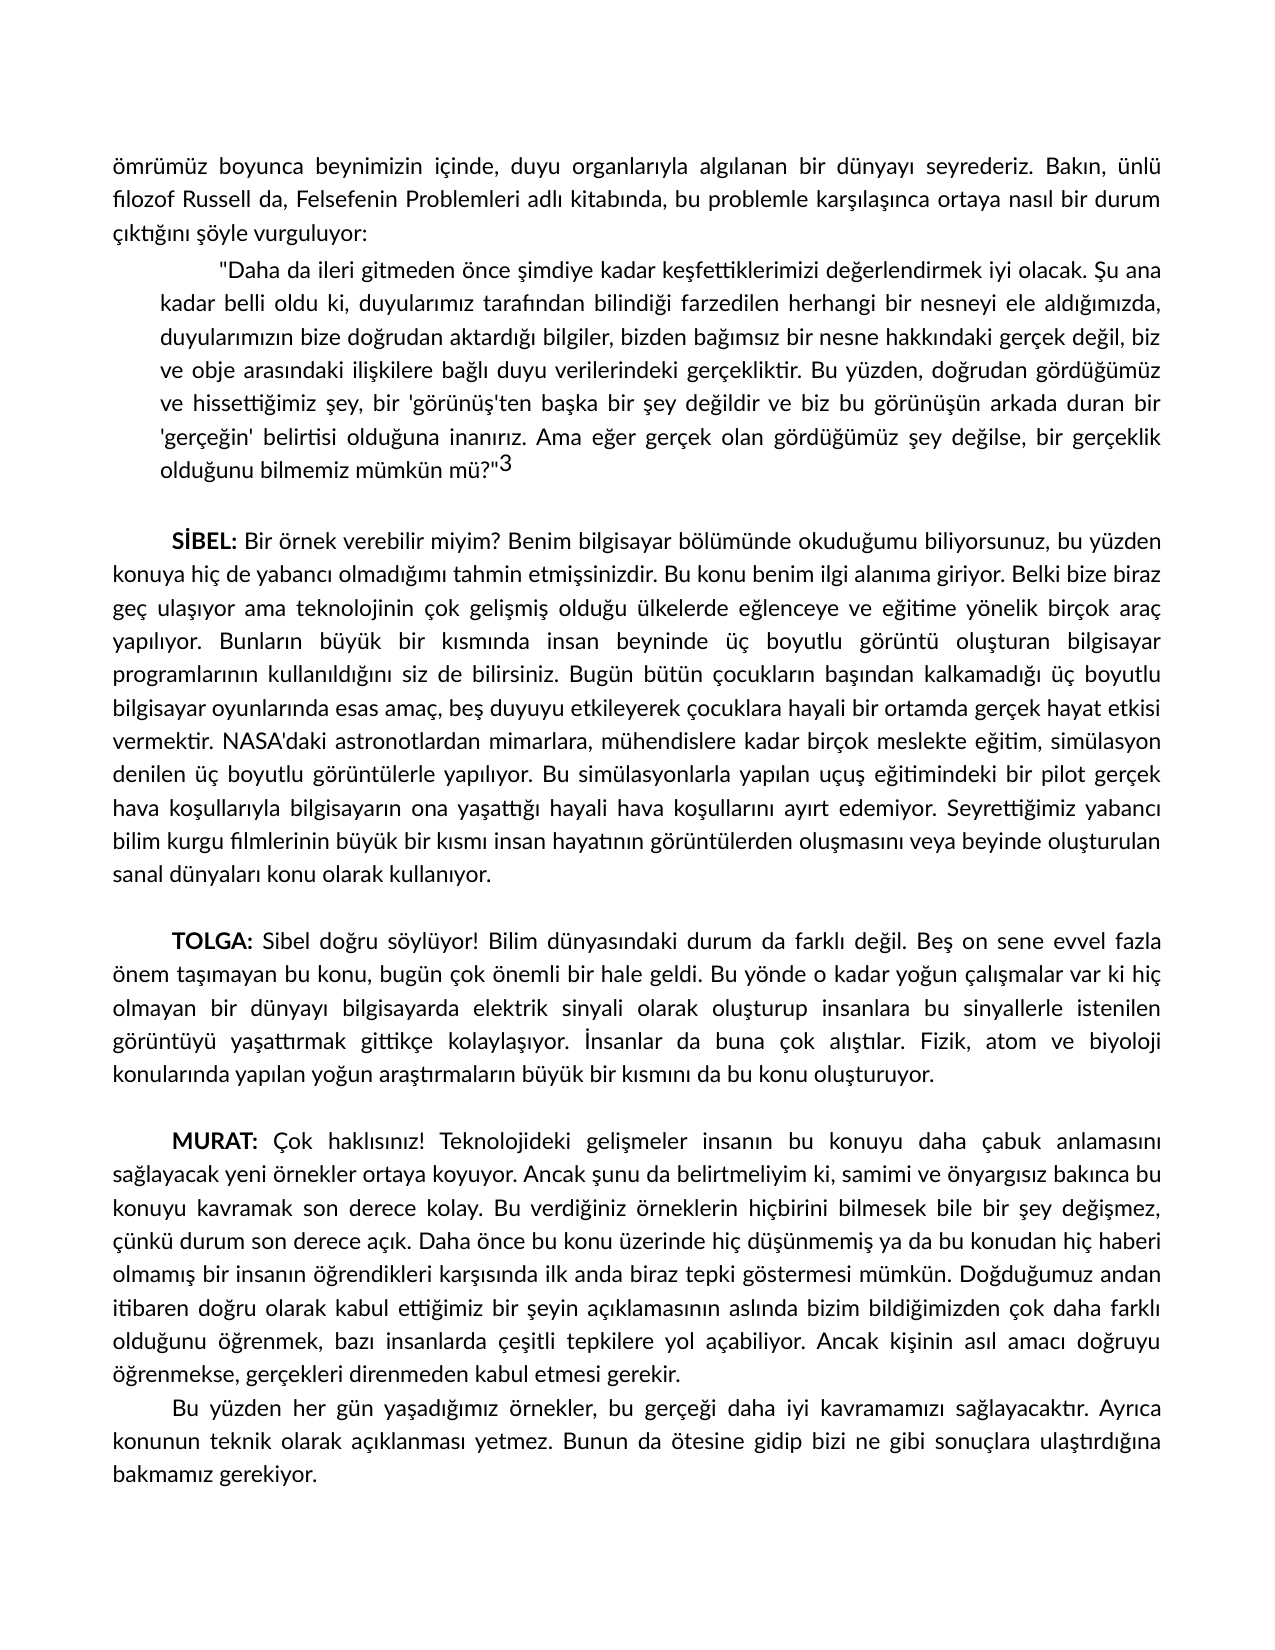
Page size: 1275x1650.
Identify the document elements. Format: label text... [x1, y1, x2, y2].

text Bu yüzden her gün yaşadığımız örnekler, bu gerçeği daha iyi kavramamızı sağlayacaktır. Ayrıca konunun teknik olarak açıklanması yetmez. Bunun da ötesine gidip bizi ne gibi sonuçlara ulaştırdığına bakmamız gerekiyor. [112, 1389, 1162, 1489]
text TOLGA: Sibel doğru söylüyor! Bilim dünyasındaki durum da farklı değil. Beş on sene evvel fazla önem taşımayan bu konu, bugün çok önemli bir hale geldi. Bu yönde o kadar yoğun çalışmalar var ki hiç olmayan bir dünyayı bilgisayarda elektrik sinyali olarak oluşturup insanlara bu sinyallerle istenilen görüntüyü yaşattırmak gittikçe kolaylaşıyor. İnsanlar da buna çok alıştılar. Fizik, atom ve biyoloji konularında yapılan yoğun araştırmaların büyük bir kısmını da bu konu oluşturuyor. [112, 923, 1162, 1089]
text ömrümüz boyunca beynimizin içinde, duyu organlarıyla algılanan bir dünyayı seyrederiz. Bakın, ünlü filozof Russell da, Felsefenin Problemleri adlı kitabında, bu problemle karşılaşınca ortaya nasıl bir durum çıktığını şöyle vurguluyor: [112, 148, 1162, 248]
text MURAT: Çok haklısınız! Teknolojideki gelişmeler insanın bu konuyu daha çabuk anlamasını sağlayacak yeni örnekler ortaya koyuyor. Ancak şunu da belirtmeliyim ki, samimi ve önyargısız bakınca bu konuyu kavramak son derece kolay. Bu verdiğiniz örneklerin hiçbirini bilmesek bile bir şey değişmez, çünkü durum son derece açık. Daha önce bu konu üzerinde hiç düşünmemiş ya da bu konudan hiç haberi olmamış bir insanın öğrendikleri karşısında ilk anda biraz tepki göstermesi mümkün. Doğduğumuz andan itibaren doğru olarak kabul ettiğimiz bir şeyin açıklamasının aslında bizim bildiğimizden çok daha farklı olduğunu öğrenmek, bazı insanlarda çeşitli tepkilere yol açabiliyor. Ancak kişinin asıl amacı doğruyu öğrenmekse, gerçekleri direnmeden kabul etmesi gerekir. [112, 1123, 1162, 1389]
text "Daha da ileri gitmeden önce şimdiye kadar keşfettiklerimizi değerlendirmek iyi olacak. Şu ana kadar belli oldu ki, duyularımız tarafından bilindiği farzedilen herhangi bir nesneyi ele aldığımızda, duyularımızın bize doğrudan aktardığı bilgiler, bizden bağımsız bir nesne hakkındaki gerçek değil, biz ve obje arasındaki ilişkilere bağlı duyu verilerindeki gerçekliktir. Bu yüzden, doğrudan gördüğümüz ve hissettiğimiz şey, bir 'görünüş'ten başka bir şey değildir ve biz bu görünüşün arkada duran bir 'gerçeğin' belirtisi olduğuna inanırız. Ama eğer gerçek olan gördüğümüz şey değilse, bir gerçeklik olduğunu bilmemiz mümkün mü?"3 [160, 252, 1162, 485]
text SİBEL: Bir örnek verebilir miyim? Benim bilgisayar bölümünde okuduğumu biliyorsunuz, bu yüzden konuya hiç de yabancı olmadığımı tahmin etmişsinizdir. Bu konu benim ilgi alanıma giriyor. Belki bize biraz geç ulaşıyor ama teknolojinin çok gelişmiş olduğu ülkelerde eğlenceye ve eğitime yönelik birçok araç yapılıyor. Bunların büyük bir kısmında insan beyninde üç boyutlu görüntü oluşturan bilgisayar programlarının kullanıldığını siz de bilirsiniz. Bugün bütün çocukların başından kalkamadığı üç boyutlu bilgisayar oyunlarında esas amaç, beş duyuyu etkileyerek çocuklara hayali bir ortamda gerçek hayat etkisi vermektir. NASA'daki astronotlardan mimarlara, mühendislere kadar birçok meslekte eğitim, simülasyon denilen üç boyutlu görüntülerle yapılıyor. Bu simülasyonlarla yapılan uçuş eğitimindeki bir pilot gerçek hava koşullarıyla bilgisayarın ona yaşattığı hayali hava koşullarını ayırt edemiyor. Seyrettiğimiz yabancı bilim kurgu filmlerinin büyük bir kısmı insan hayatının görüntülerden oluşmasını veya beyinde oluşturulan sanal dünyaları konu olarak kullanıyor. [112, 523, 1162, 889]
